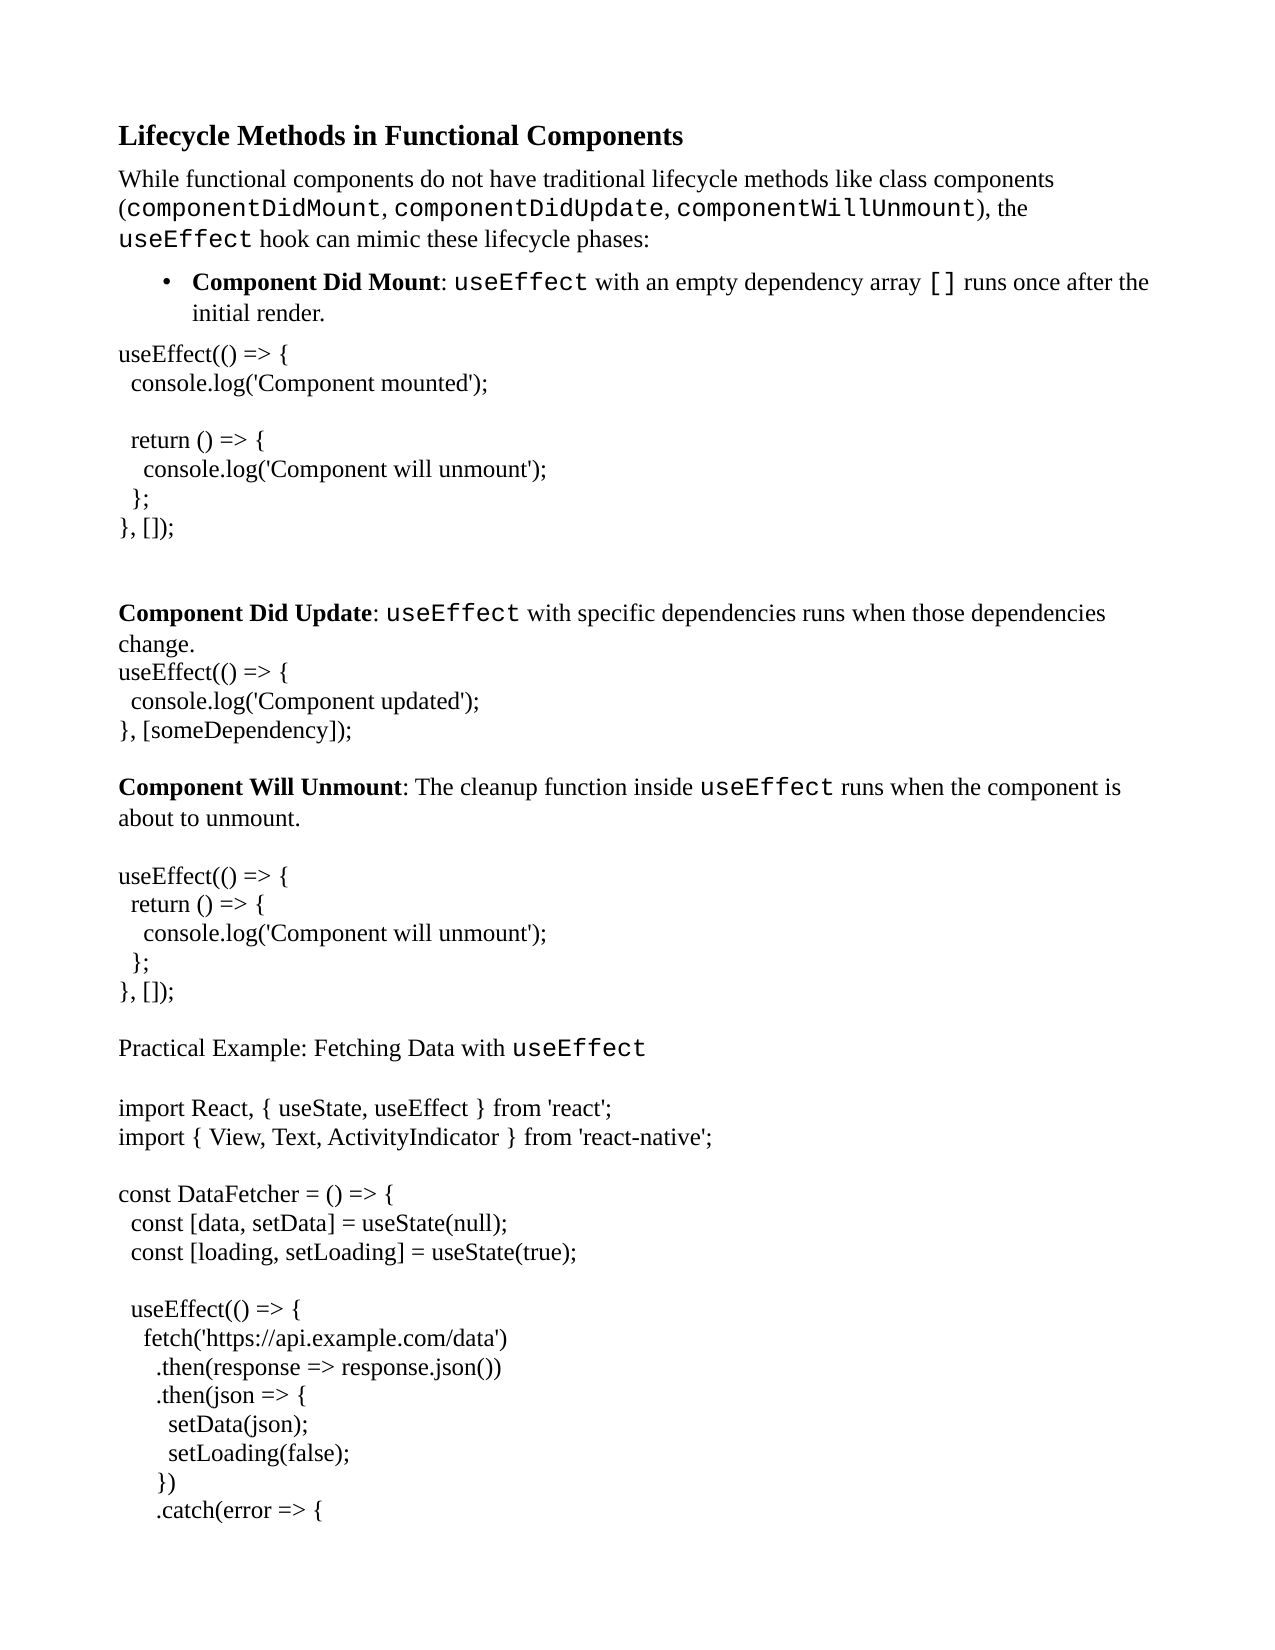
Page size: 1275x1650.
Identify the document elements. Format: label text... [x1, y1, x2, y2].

text Component Will Unmount: The cleanup function inside useEffect runs when the component is about to unmount. [118, 772, 1157, 832]
text setLoading(false); [118, 1438, 1157, 1467]
text const [data, setData] = useState(null); [118, 1208, 1157, 1237]
text Component Did Update: useEffect with specific dependencies runs when those dependencies change. [118, 598, 1157, 657]
text }; [118, 947, 1157, 976]
text const [loading, setLoading] = useState(true); [118, 1237, 1157, 1265]
text .catch(error => { [118, 1495, 1157, 1524]
text console.log('Component will unmount'); [118, 454, 1157, 483]
text }, []); [118, 512, 1157, 540]
text }, [someDependency]); [118, 715, 1157, 744]
text console.log('Component will unmount'); [118, 918, 1157, 947]
text }) [118, 1467, 1157, 1495]
text import { View, Text, ActivityIndicator } from 'react-native'; [118, 1122, 1157, 1150]
text console.log('Component mounted'); [118, 368, 1157, 397]
text While functional components do not have traditional lifecycle methods like class components (componentDidMount, componentDidUpdate, componentWillUnmount), the useEffect hook can mimic these lifecycle phases: [118, 164, 1157, 254]
text .then(json => { [118, 1380, 1157, 1409]
text useEffect(() => { [118, 861, 1157, 889]
text }, []); [118, 976, 1157, 1004]
text const DataFetcher = () => { [118, 1179, 1157, 1208]
text setData(json); [118, 1409, 1157, 1438]
text useEffect(() => { [118, 657, 1157, 686]
text import React, { useState, useEffect } from 'react'; [118, 1093, 1157, 1122]
text return () => { [118, 425, 1157, 454]
subtitle Lifecycle Methods in Functional Components [118, 118, 1157, 152]
text Practical Example: Fetching Data with useEffect [118, 1033, 1157, 1064]
text useEffect(() => { [118, 339, 1157, 368]
text fetch('https://api.example.com/data') [118, 1323, 1157, 1352]
list Component Did Mount: useEffect with an empty dependency array [] runs once after the initial render. [162, 267, 1157, 327]
text }; [118, 483, 1157, 512]
text .then(response => response.json()) [118, 1352, 1157, 1380]
text useEffect(() => { [118, 1294, 1157, 1323]
text console.log('Component updated'); [118, 686, 1157, 715]
text return () => { [118, 889, 1157, 918]
